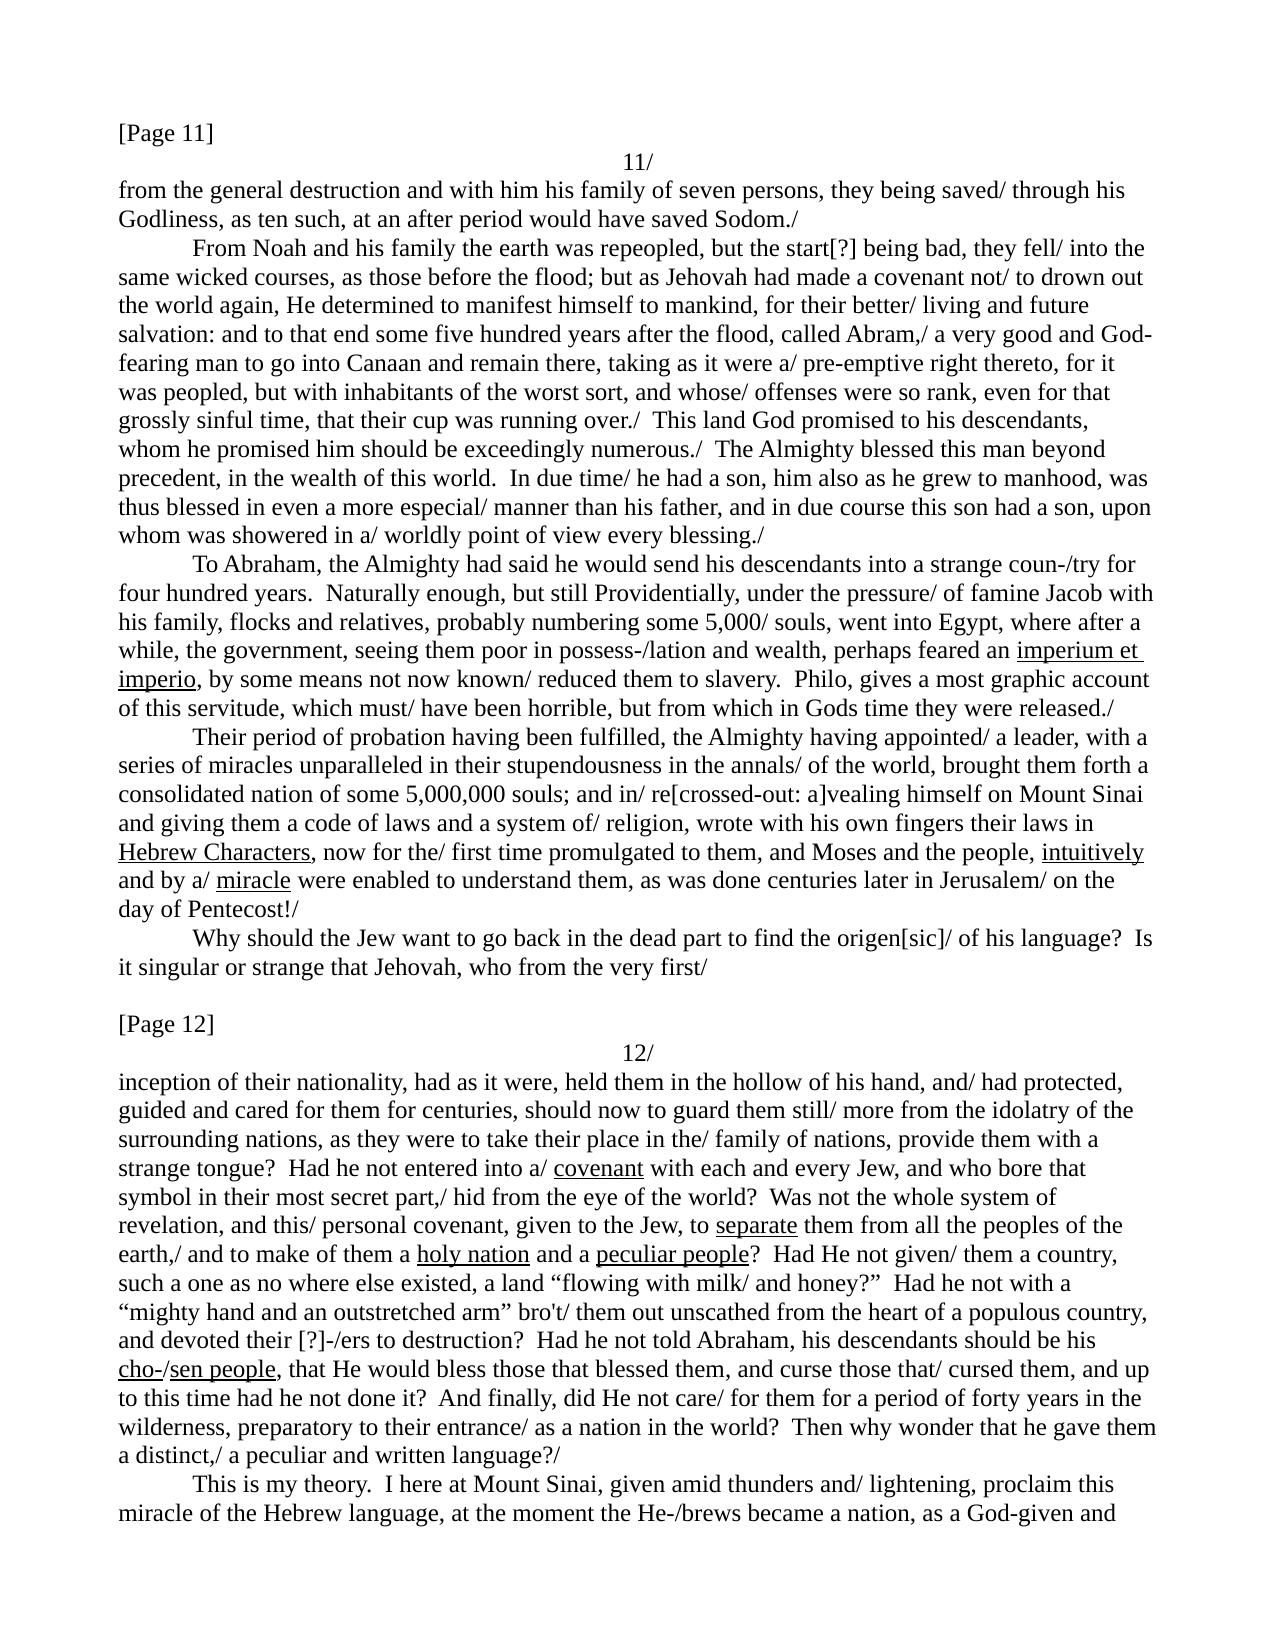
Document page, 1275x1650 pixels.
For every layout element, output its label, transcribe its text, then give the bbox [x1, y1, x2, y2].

text This is my theory. I here at Mount Sinai, given amid thunders and/ lightening, proclaim this miracle of the Hebrew language, at the moment the He-/brews became a nation, as a God-given and [118, 1469, 1157, 1527]
text Why should the Jew want to go back in the dead part to find the origen[sic]/ of his language? Is it singular or strange that Jehovah, who from the very first/ [118, 923, 1157, 981]
text [Page 12] [118, 1009, 1157, 1038]
text From Noah and his family the earth was repeopled, but the start[?] being bad, they fell/ into the same wicked courses, as those before the flood; but as Jehovah had made a covenant not/ to drown out the world again, He determined to manifest himself to mankind, for their better/ living and future salvation: and to that end some five hundred years after the flood, called Abram,/ a very good and God-fearing man to go into Canaan and remain there, taking as it were a/ pre-emptive right thereto, for it was peopled, but with inhabitants of the worst sort, and whose/ offenses were so rank, even for that grossly sinful time, that their cup was running over./ This land God promised to his descendants, whom he promised him should be exceedingly numerous./ The Almighty blessed this man beyond precedent, in the wealth of this world. In due time/ he had a son, him also as he grew to manhood, was thus blessed in even a more especial/ manner than his father, and in due course this son had a son, upon whom was showered in a/ worldly point of view every blessing./ [118, 233, 1157, 549]
text [Page 11] [118, 118, 1157, 147]
text To Abraham, the Almighty had said he would send his descendants into a strange coun-/try for four hundred years. Naturally enough, but still Providentially, under the pressure/ of famine Jacob with his family, flocks and relatives, probably numbering some 5,000/ souls, went into Egypt, where after a while, the government, seeing them poor in possess-/lation and wealth, perhaps feared an imperium et imperio, by some means not now known/ reduced them to slavery. Philo, gives a most graphic account of this servitude, which must/ have been horrible, but from which in Gods time they were released./ [118, 549, 1157, 722]
text 12/ [118, 1038, 1157, 1067]
text from the general destruction and with him his family of seven persons, they being saved/ through his Godliness, as ten such, at an after period would have saved Sodom./ [118, 176, 1157, 233]
text inception of their nationality, had as it were, held them in the hollow of his hand, and/ had protected, guided and cared for them for centuries, should now to guard them still/ more from the idolatry of the surrounding nations, as they were to take their place in the/ family of nations, provide them with a strange tongue? Had he not entered into a/ covenant with each and every Jew, and who bore that symbol in their most secret part,/ hid from the eye of the world? Was not the whole system of revelation, and this/ personal covenant, given to the Jew, to separate them from all the peoples of the earth,/ and to make of them a holy nation and a peculiar people? Had He not given/ them a country, such a one as no where else existed, a land “flowing with milk/ and honey?” Had he not with a “mighty hand and an outstretched arm” bro't/ them out unscathed from the heart of a populous country, and devoted their [?]-/ers to destruction? Had he not told Abraham, his descendants should be his cho-/sen people, that He would bless those that blessed them, and curse those that/ cursed them, and up to this time had he not done it? And finally, did He not care/ for them for a period of forty years in the wilderness, preparatory to their entrance/ as a nation in the world? Then why wonder that he gave them a distinct,/ a peculiar and written language?/ [118, 1067, 1157, 1469]
text 11/ [118, 147, 1157, 176]
text Their period of probation having been fulfilled, the Almighty having appointed/ a leader, with a series of miracles unparalleled in their stupendousness in the annals/ of the world, brought them forth a consolidated nation of some 5,000,000 souls; and in/ re[crossed-out: a]vealing himself on Mount Sinai and giving them a code of laws and a system of/ religion, wrote with his own fingers their laws in Hebrew Characters, now for the/ first time promulgated to them, and Moses and the people, intuitively and by a/ miracle were enabled to understand them, as was done centuries later in Jerusalem/ on the day of Pentecost!/ [118, 722, 1157, 923]
